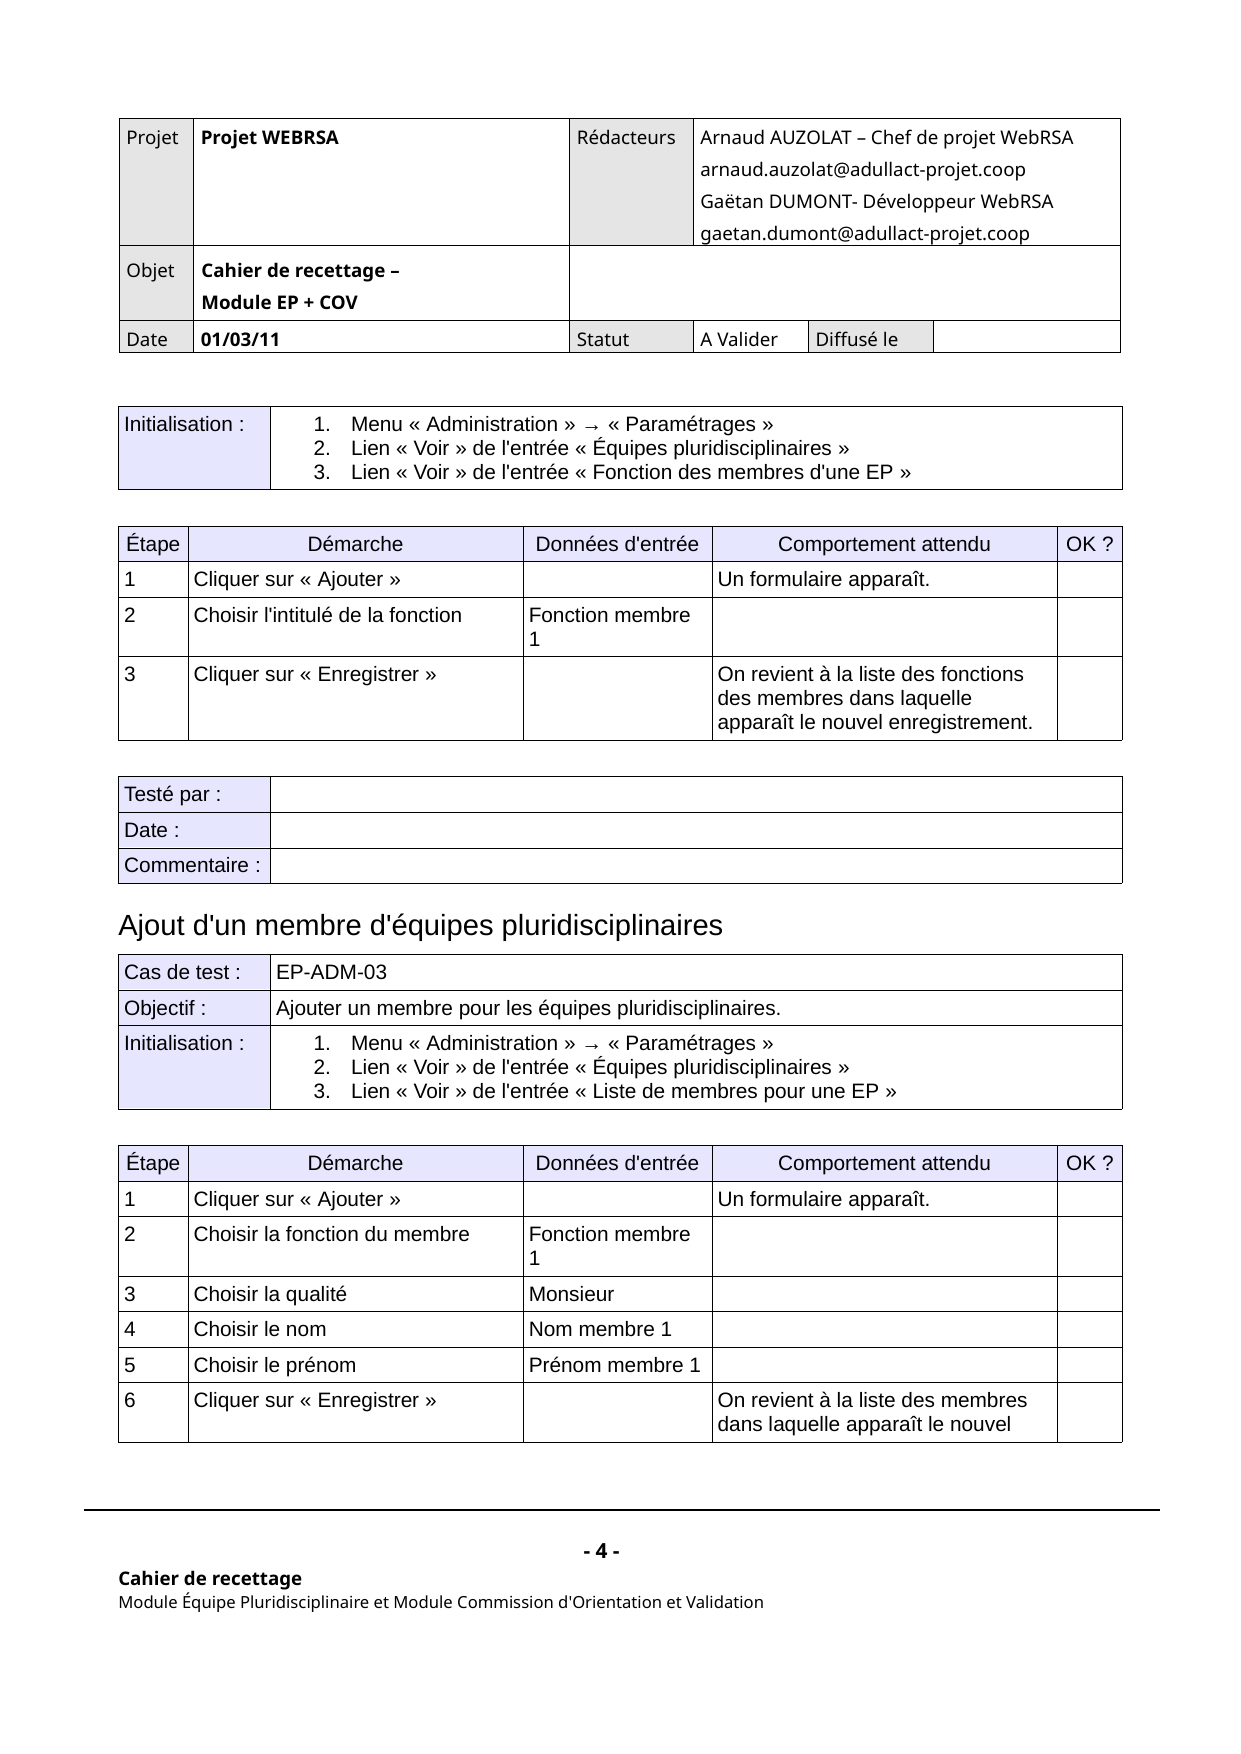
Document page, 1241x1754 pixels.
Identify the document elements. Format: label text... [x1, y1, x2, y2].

table_cell Un formulaire apparaît. [713, 562, 1057, 597]
table_cell [713, 1348, 1057, 1382]
table_cell Cliquer sur « Enregistrer » [189, 657, 523, 740]
table_cell Choisir la fonction du membre [189, 1217, 523, 1276]
table_cell Choisir le nom [189, 1312, 523, 1347]
table_cell [1058, 657, 1122, 740]
table_cell 2 [119, 1217, 188, 1276]
table_cell [1058, 562, 1122, 597]
table_cell [713, 1217, 1057, 1276]
table_cell 1 [119, 1182, 188, 1216]
table_cell Choisir le prénom [189, 1348, 523, 1382]
table_header Comportement attendu [713, 1146, 1057, 1181]
table_cell Date : [119, 813, 270, 847]
table_cell [713, 1277, 1057, 1311]
table_cell Choisir la qualité [189, 1277, 523, 1311]
table_cell [713, 1312, 1057, 1347]
table_cell 3 [119, 1277, 188, 1311]
table_cell [1058, 1348, 1122, 1382]
table_header Démarche [189, 1146, 523, 1181]
table_header Testé par : [119, 777, 270, 812]
table_cell 6 [119, 1383, 188, 1442]
table_cell On revient à la liste des membres dans laquelle apparaît le nouvel [713, 1383, 1057, 1442]
table_cell Cliquer sur « Enregistrer » [189, 1383, 523, 1442]
table_header Étape [119, 1146, 188, 1181]
table_cell 1 [119, 562, 188, 597]
table_cell Initialisation : [119, 407, 270, 489]
table_cell Prénom membre 1 [524, 1348, 712, 1382]
table_cell [1058, 1312, 1122, 1347]
table_cell [1058, 1217, 1122, 1276]
table_cell Fonction membre 1 [524, 598, 712, 656]
table_cell Monsieur [524, 1277, 712, 1311]
table_cell [1058, 1277, 1122, 1311]
table_cell [1058, 1383, 1122, 1442]
table_header OK ? [1058, 527, 1122, 561]
table_header Cas de test : [119, 955, 270, 989]
table_cell [524, 657, 712, 740]
table_cell [524, 562, 712, 597]
table_header OK ? [1058, 1146, 1122, 1181]
table_header Données d'entrée [524, 1146, 712, 1181]
table_cell Commentaire : [119, 849, 270, 883]
table_cell Initialisation : [119, 1026, 270, 1108]
table_cell [271, 849, 1122, 883]
table_cell 3 [119, 657, 188, 740]
table_cell Nom membre 1 [524, 1312, 712, 1347]
table_cell Ajouter un membre pour les équipes pluridisciplinaires. [271, 991, 1122, 1025]
table_cell [524, 1383, 712, 1442]
table_cell Menu « Administration » → « Paramétrages » Lien « Voir » de l'entrée « Équipes pluridisciplinaires » Lien « Voir » de l'entrée « Fonction des membres d'une EP » [271, 407, 1122, 489]
table_cell 2 [119, 598, 188, 656]
table_cell [1058, 1182, 1122, 1216]
table_cell [524, 1182, 712, 1216]
table_cell [1058, 598, 1122, 656]
table_header Comportement attendu [713, 527, 1057, 561]
table_cell On revient à la liste des fonctions des membres dans laquelle apparaît le nouvel enregistrement. [713, 657, 1057, 740]
table_cell Fonction membre 1 [524, 1217, 712, 1276]
table_cell 4 [119, 1312, 188, 1347]
table_cell [271, 813, 1122, 847]
table_header Données d'entrée [524, 527, 712, 561]
table_cell [713, 598, 1057, 656]
table_cell Cliquer sur « Ajouter » [189, 1182, 523, 1216]
table_header EP-ADM-03 [271, 955, 1122, 989]
table_cell Menu « Administration » → « Paramétrages » Lien « Voir » de l'entrée « Équipes pluridisciplinaires » Lien « Voir » de l'entrée « Liste de membres pour une EP » [271, 1026, 1122, 1108]
table_header Démarche [189, 527, 523, 561]
table_cell Choisir l'intitulé de la fonction [189, 598, 523, 656]
table_header [271, 777, 1122, 812]
table_cell 5 [119, 1348, 188, 1382]
table_cell Un formulaire apparaît. [713, 1182, 1057, 1216]
table_cell Objectif : [119, 991, 270, 1025]
table_header Étape [119, 527, 188, 561]
table_cell Cliquer sur « Ajouter » [189, 562, 523, 597]
subtitle Ajout d'un membre d'équipes pluridisciplinaires [118, 908, 1122, 942]
